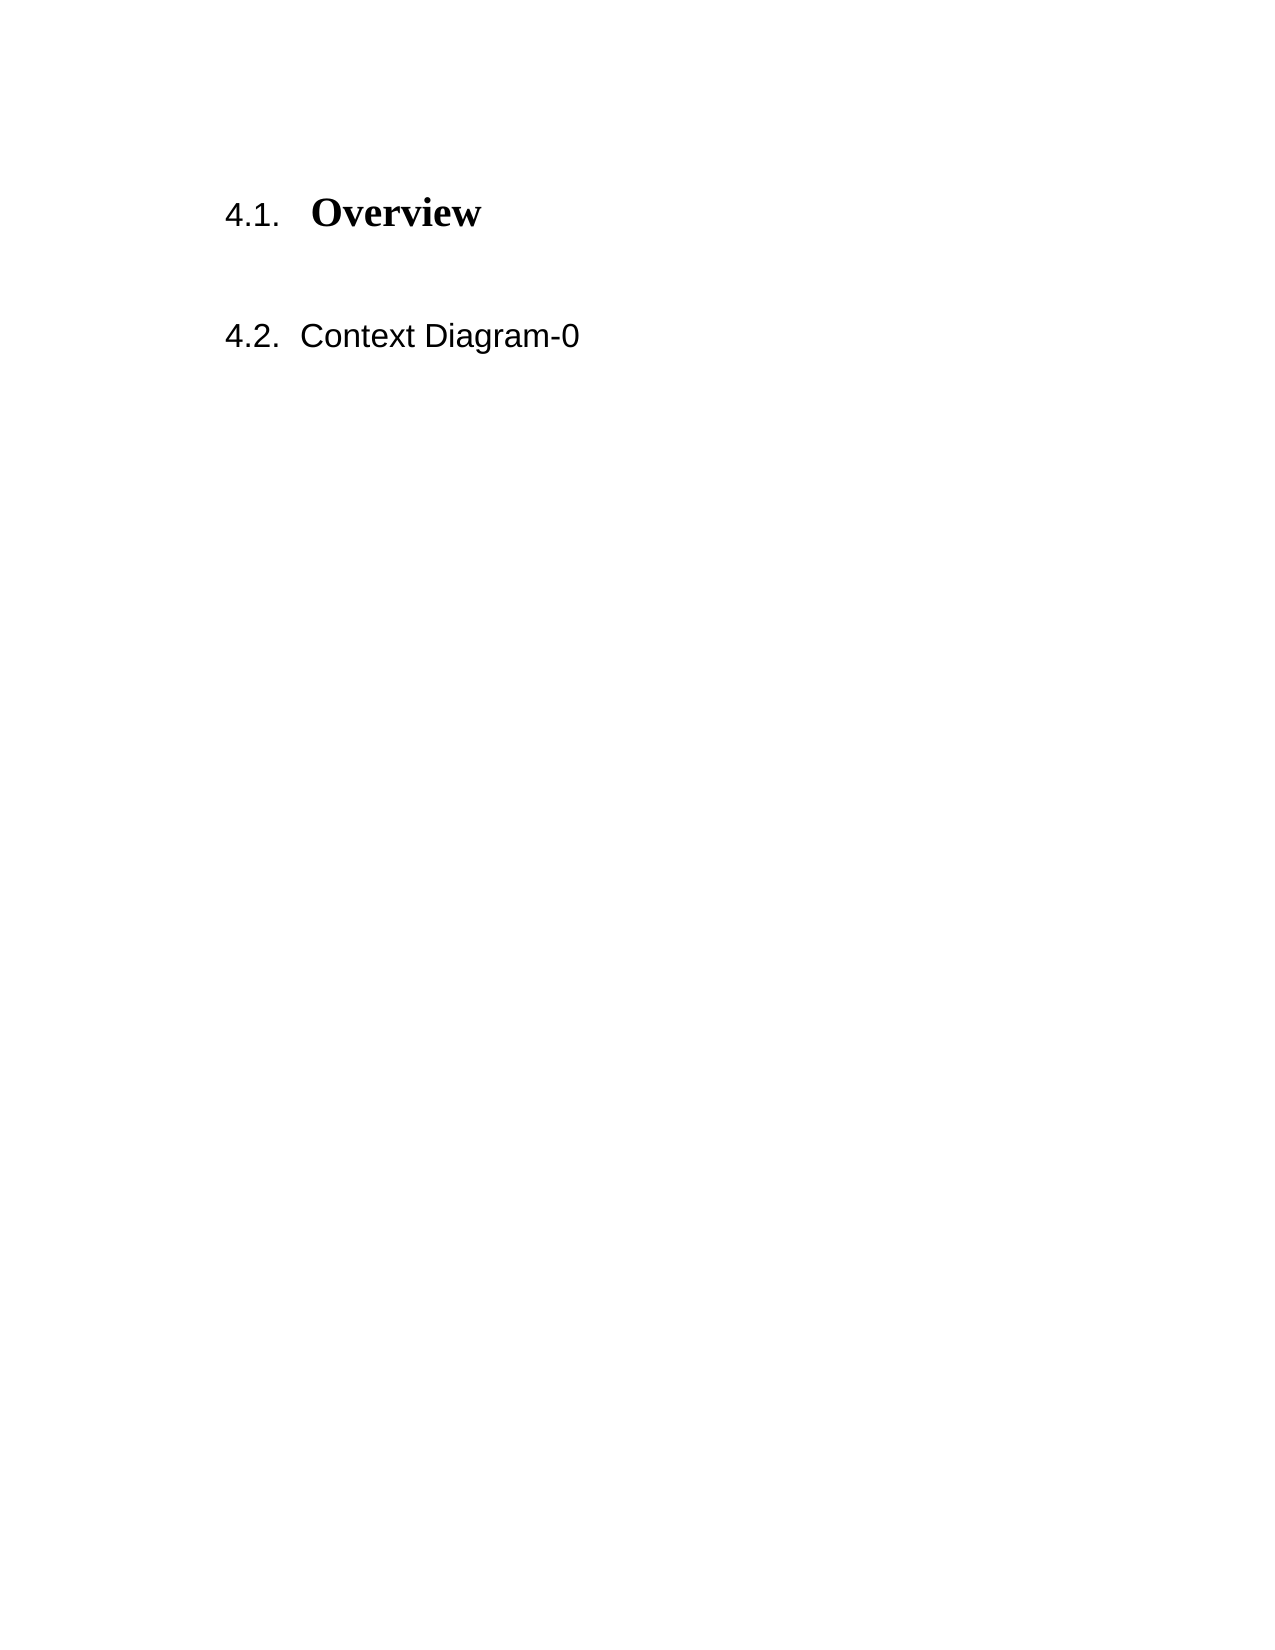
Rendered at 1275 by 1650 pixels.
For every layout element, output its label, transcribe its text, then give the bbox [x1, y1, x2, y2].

subtitle Context Diagram-0 [225, 316, 1125, 354]
subtitle Overview [225, 187, 1125, 235]
